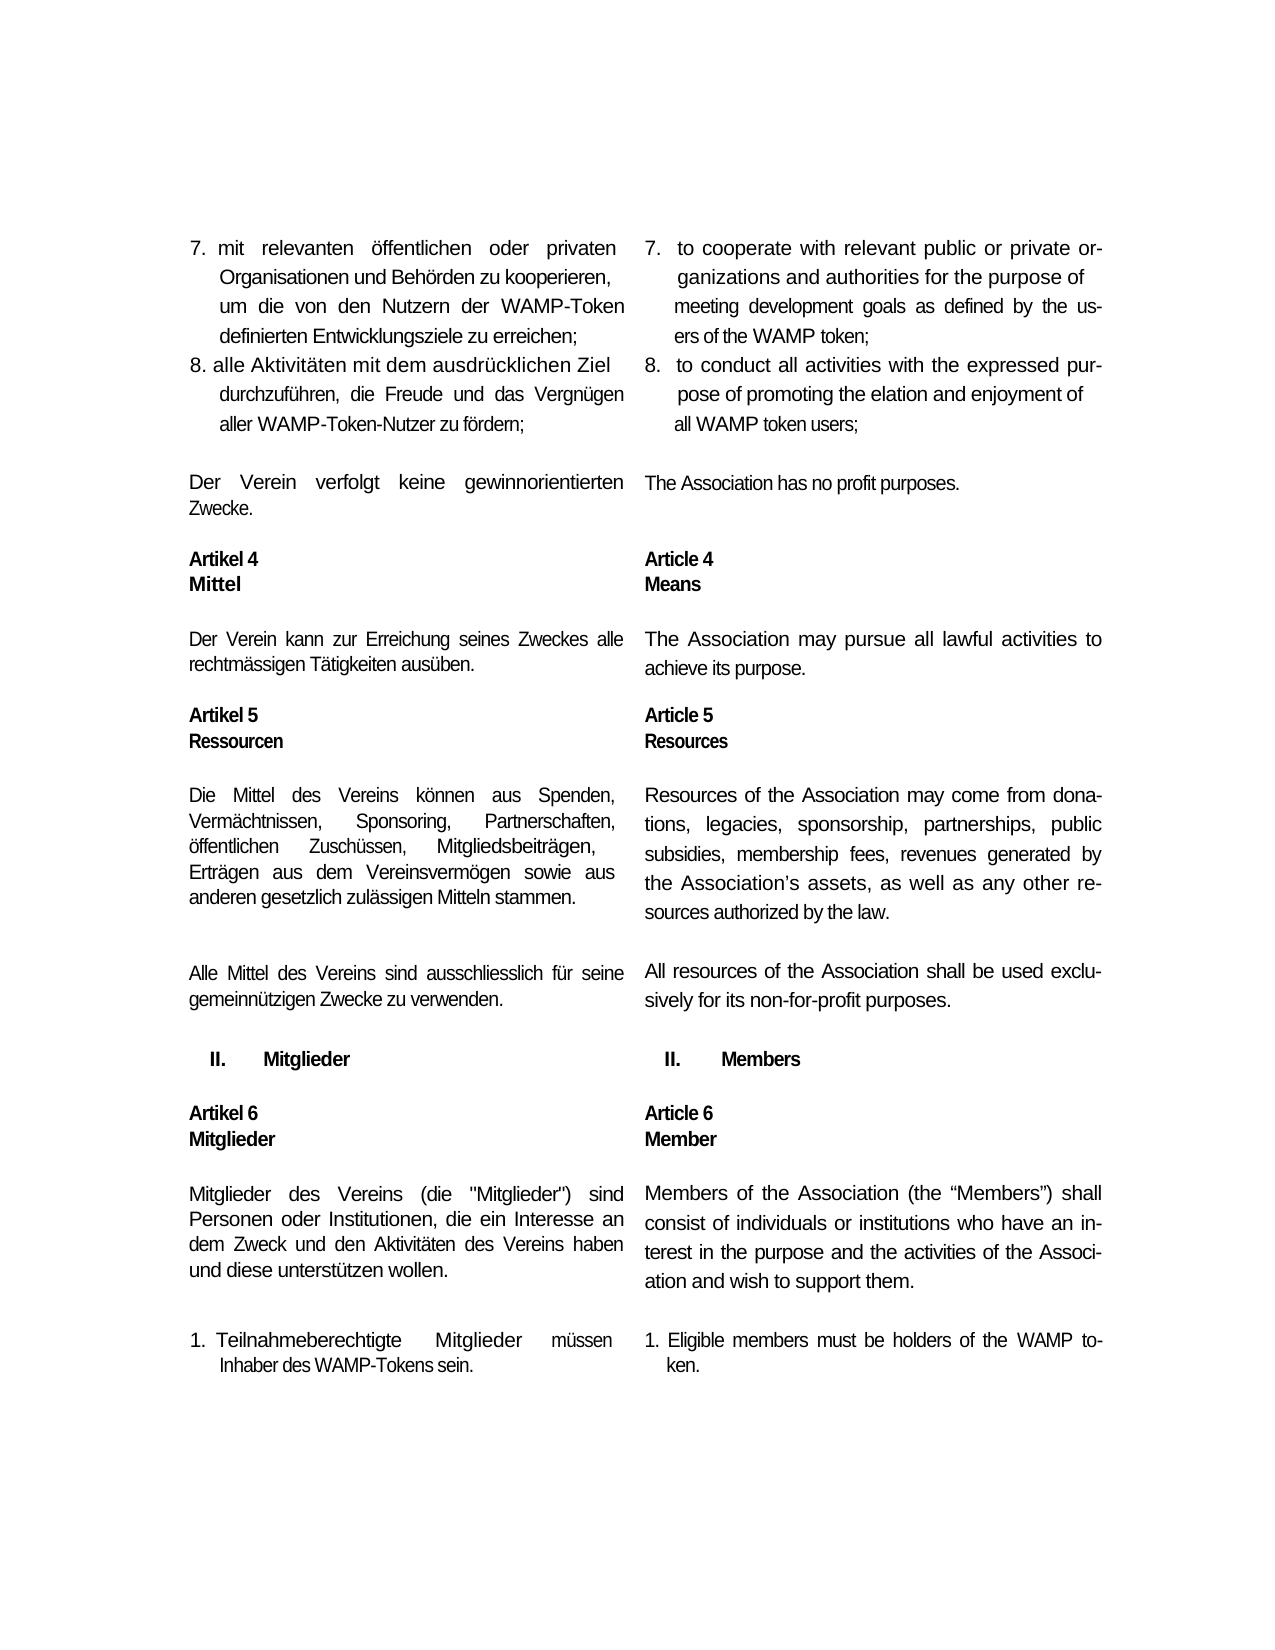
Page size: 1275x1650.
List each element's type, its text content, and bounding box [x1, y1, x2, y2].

text um die von den Nutzern der WAMP-Token definierten Entwicklungsziele zu erreichen; [219, 291, 626, 349]
text The Association has no profit purposes. [644, 471, 1257, 495]
text Means [644, 572, 1257, 596]
text all WAMP token users; [674, 412, 1257, 436]
text II. Members [664, 1047, 1257, 1071]
text All resources of the Association shall be used exclu- sively for its non-for-profit purposes. [644, 955, 1103, 1013]
text meeting development goals as defined by the us- ers of the WAMP token; [674, 291, 1103, 349]
text Artikel 4 [188, 547, 626, 571]
text 1. Teilnahmeberechtigte Mitglieder müssen [189, 1328, 626, 1352]
text Alle Mittel des Vereins sind ausschliesslich für seine gemeinnützigen Zwecke zu verwenden. [188, 960, 626, 1011]
text durchzuführen, die Freude und das Vergnügen aller WAMP-Token-Nutzer zu fördern; [219, 378, 626, 437]
text Members of the Association (the “Members”) shall consist of individuals or institutions who have an in- terest in the purpose and the activities of the Associ- ation and wish to support them. [644, 1177, 1103, 1294]
text Inhaber des WAMP-Tokens sein. [219, 1353, 626, 1377]
text Die Mittel des Vereins können aus Spenden, Vermächtnissen, Sponsoring, Partnerschaften, öffentlichen Zuschüssen, Mitgliedsbeiträgen, Erträgen aus dem Vereinsvermögen sowie aus anderen gesetzlich zulässigen Mitteln stammen. [188, 782, 626, 909]
text Artikel 6 Mitglieder [188, 1100, 296, 1151]
text Ressourcen [188, 729, 626, 753]
text II. Mitglieder [209, 1047, 626, 1071]
text 8. to conduct all activities with the expressed pur- pose of promoting the elation and enjoyment of [644, 349, 1103, 408]
text Mittel [188, 572, 626, 596]
text Der Verein kann zur Erreichung seines Zweckes alle rechtmässigen Tätigkeiten ausüben. [188, 626, 626, 677]
text Resources [644, 729, 1257, 753]
text 7. to cooperate with relevant public or private or- ganizations and authorities for the purpose of [644, 232, 1104, 291]
text 8. alle Aktivitäten mit dem ausdrücklichen Ziel [189, 354, 626, 378]
text Der Verein verfolgt keine gewinnorientierten Zwecke. [188, 469, 626, 520]
text Mitglieder des Vereins (die "Mitglieder") sind Personen oder Institutionen, die ein Interesse an dem Zweck und den Aktivitäten des Vereins haben und diese unterstützen wollen. [188, 1181, 626, 1282]
text Artikel 5 [188, 703, 626, 727]
text Article 4 [644, 547, 1257, 571]
text The Association may pursue all lawful activities to achieve its purpose. [644, 623, 1103, 681]
text 1. Eligible members must be holders of the WAMP to- ken. [644, 1327, 1103, 1378]
text Member [644, 1127, 1257, 1151]
text 7. mit relevanten öffentlichen oder privaten Organisationen und Behörden zu kooperieren, [189, 232, 626, 291]
text Article 5 [644, 703, 1257, 727]
text Resources of the Association may come from dona- tions, legacies, sponsorship, partnerships, public subsidies, membership fees, revenues generated by the Association’s assets, as well as any other re- sources authorized by the law. [644, 779, 1103, 926]
text Article 6 [644, 1102, 1257, 1126]
